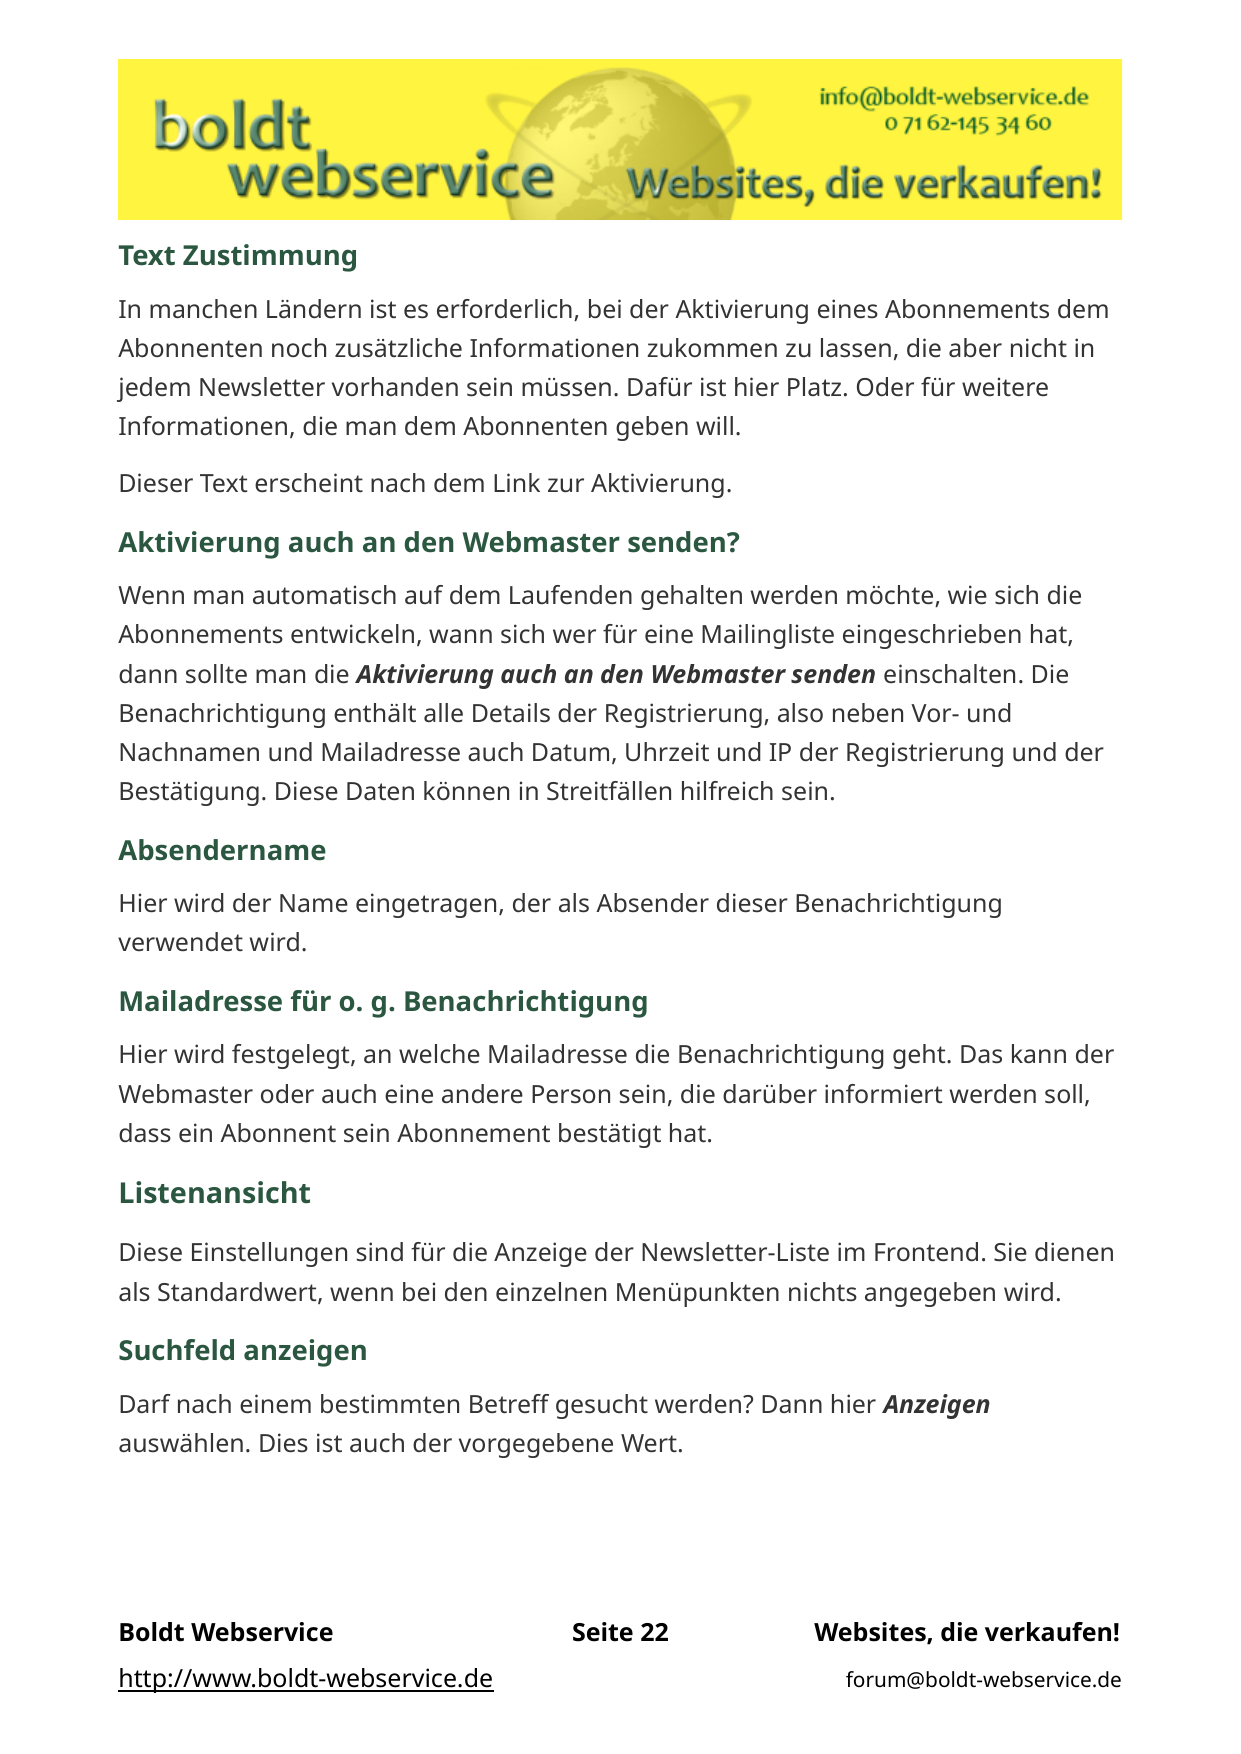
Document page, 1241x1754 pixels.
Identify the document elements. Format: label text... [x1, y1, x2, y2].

picture [118, 59, 1123, 220]
subtitle Aktivierung auch an den Webmaster senden? [118, 523, 1122, 560]
subtitle Absendername [118, 831, 1122, 868]
subtitle Suchfeld anzeigen [118, 1331, 1122, 1369]
subtitle Mailadresse für o. g. Benachrichtigung [118, 982, 1122, 1019]
text In manchen Ländern ist es erforderlich, bei der Aktivierung eines Abonnements dem Abonnenten noch zusätzliche Informationen zukommen zu lassen, die aber nicht in jedem Newsletter vorhanden sein müssen. Dafür ist hier Platz. Oder für weitere Informationen, die man dem Abonnenten geben will. [118, 291, 1122, 443]
text Dieser Text erscheint nach dem Link zur Aktivierung. [118, 466, 1122, 500]
text Hier wird der Name eingetragen, der als Absender dieser Benachrichtigung verwendet wird. [118, 886, 1122, 959]
subtitle Listenansicht [118, 1172, 1122, 1211]
text Hier wird festgelegt, an welche Mailadresse die Benachrichtigung geht. Das kann der Webmaster oder auch eine andere Person sein, die darüber informiert werden soll, dass ein Abonnent sein Abonnement bestätigt hat. [118, 1037, 1122, 1149]
text Diese Einstellungen sind für die Anzeige der Newsletter-Liste im Frontend. Sie dienen als Standardwert, wenn bei den einzelnen Menüpunkten nichts angegeben wird. [118, 1235, 1122, 1308]
text Wenn man automatisch auf dem Laufenden gehalten werden möchte, wie sich die Abonnements entwickeln, wann sich wer für eine Mailingliste eingeschrieben hat, dann sollte man die Aktivierung auch an den Webmaster senden einschalten. Die Benachrichtigung enthält alle Details der Registrierung, also neben Vor- und Nachnamen und Mailadresse auch Datum, Uhrzeit und IP der Registrierung und der Bestätigung. Diese Daten können in Streitfällen hilfreich sein. [118, 578, 1122, 808]
subtitle Text Zustimmung [118, 236, 1122, 274]
text Darf nach einem bestimmten Betreff gesucht werden? Dann hier Anzeigen auswählen. Dies ist auch der vorgegebene Wert. [118, 1386, 1122, 1459]
